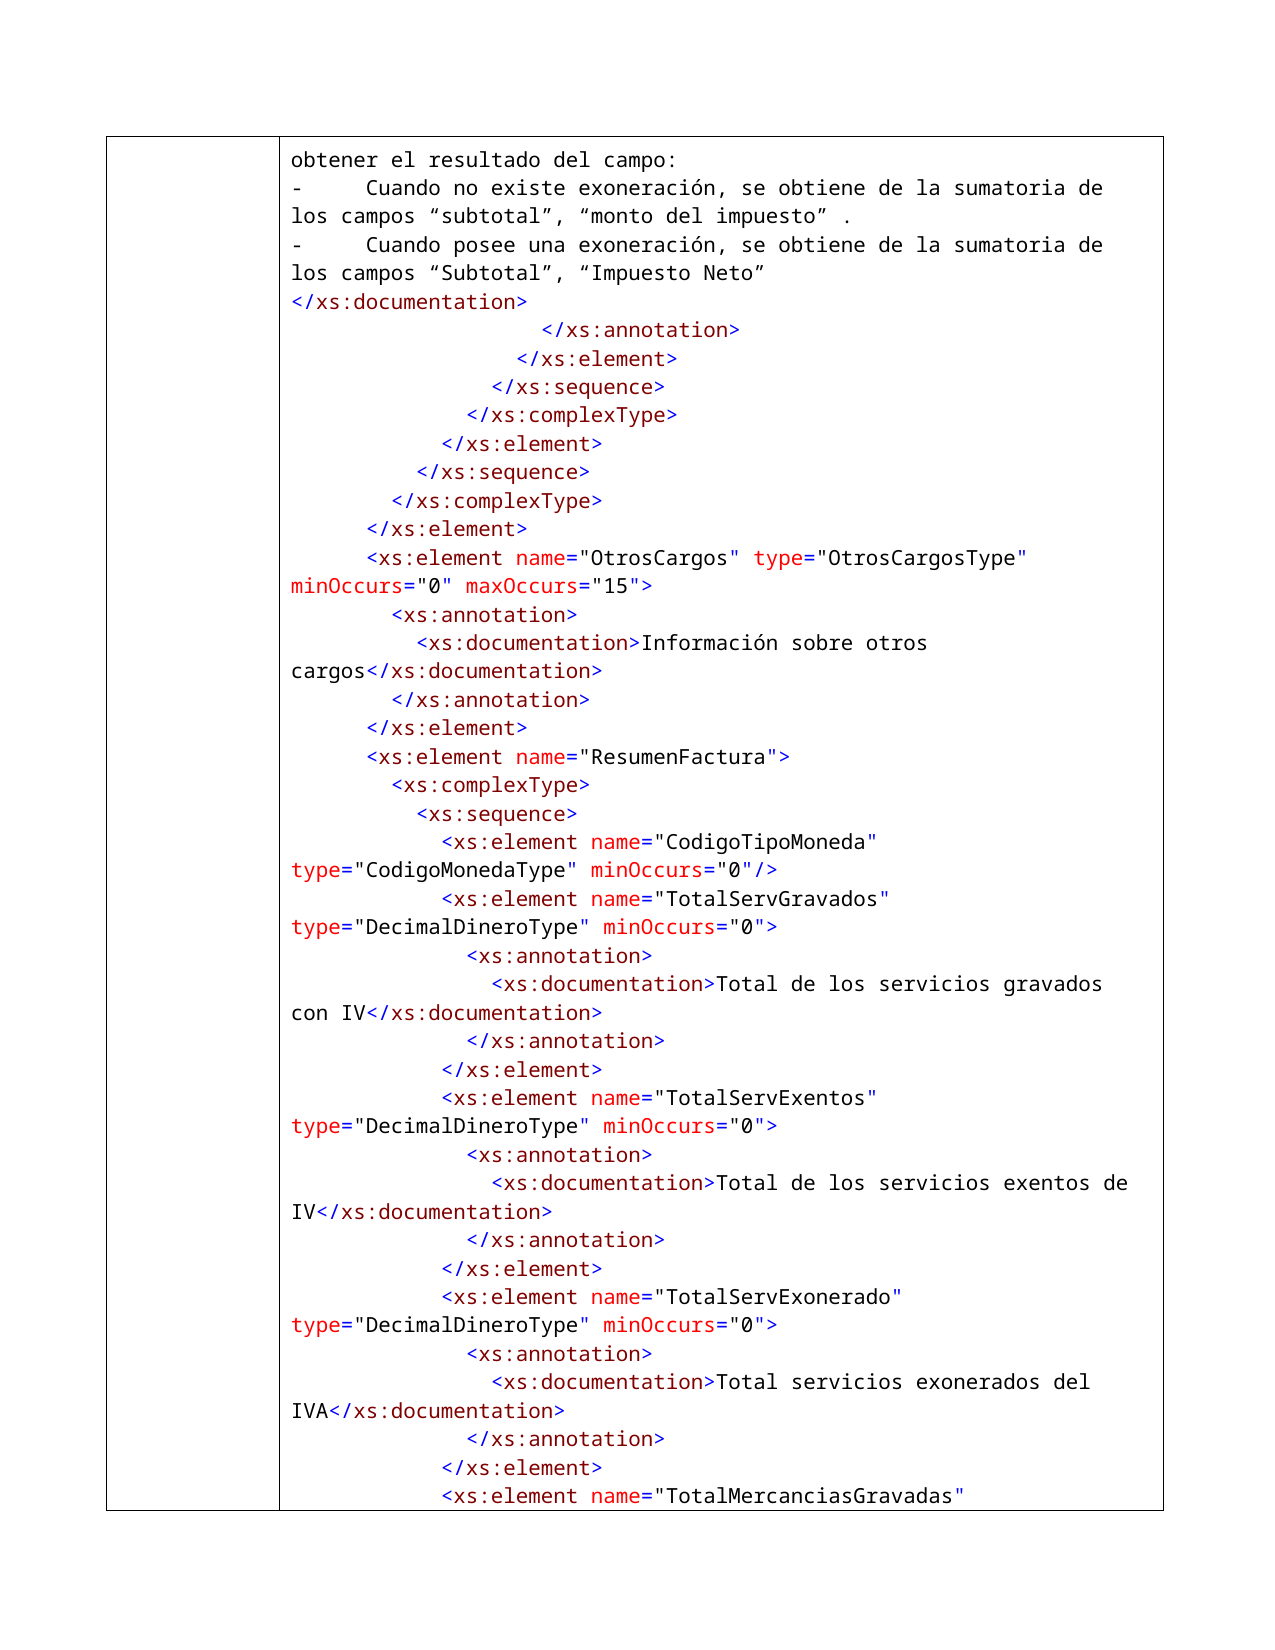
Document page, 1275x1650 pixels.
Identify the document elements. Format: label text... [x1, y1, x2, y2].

table_cell obtener el resultado del campo: - Cuando no existe exoneración, se obtiene de la sumatoria de los campos “subtotal”, “monto del impuesto” . - Cuando posee una exoneración, se obtiene de la sumatoria de los campos “Subtotal”, “Impuesto Neto” </xs:documentation> </xs:annotation> </xs:element> </xs:sequence> </xs:complexType> </xs:element> </xs:sequence> </xs:complexType> </xs:element> <xs:element name="OtrosCargos" type="OtrosCargosType" minOccurs="0" maxOccurs="15"> <xs:annotation> <xs:documentation>Información sobre otros cargos</xs:documentation> </xs:annotation> </xs:element> <xs:element name="ResumenFactura"> <xs:complexType> <xs:sequence> <xs:element name="CodigoTipoMoneda" type="CodigoMonedaType" minOccurs="0"/> <xs:element name="TotalServGravados" type="DecimalDineroType" minOccurs="0"> <xs:annotation> <xs:documentation>Total de los servicios gravados con IV</xs:documentation> </xs:annotation> </xs:element> <xs:element name="TotalServExentos" type="DecimalDineroType" minOccurs="0"> <xs:annotation> <xs:documentation>Total de los servicios exentos de IV</xs:documentation> </xs:annotation> </xs:element> <xs:element name="TotalServExonerado" type="DecimalDineroType" minOccurs="0"> <xs:annotation> <xs:documentation>Total servicios exonerados del IVA</xs:documentation> </xs:annotation> </xs:element> <xs:element name="TotalMercanciasGravadas" [280, 137, 1163, 1510]
table_cell [107, 137, 279, 1510]
